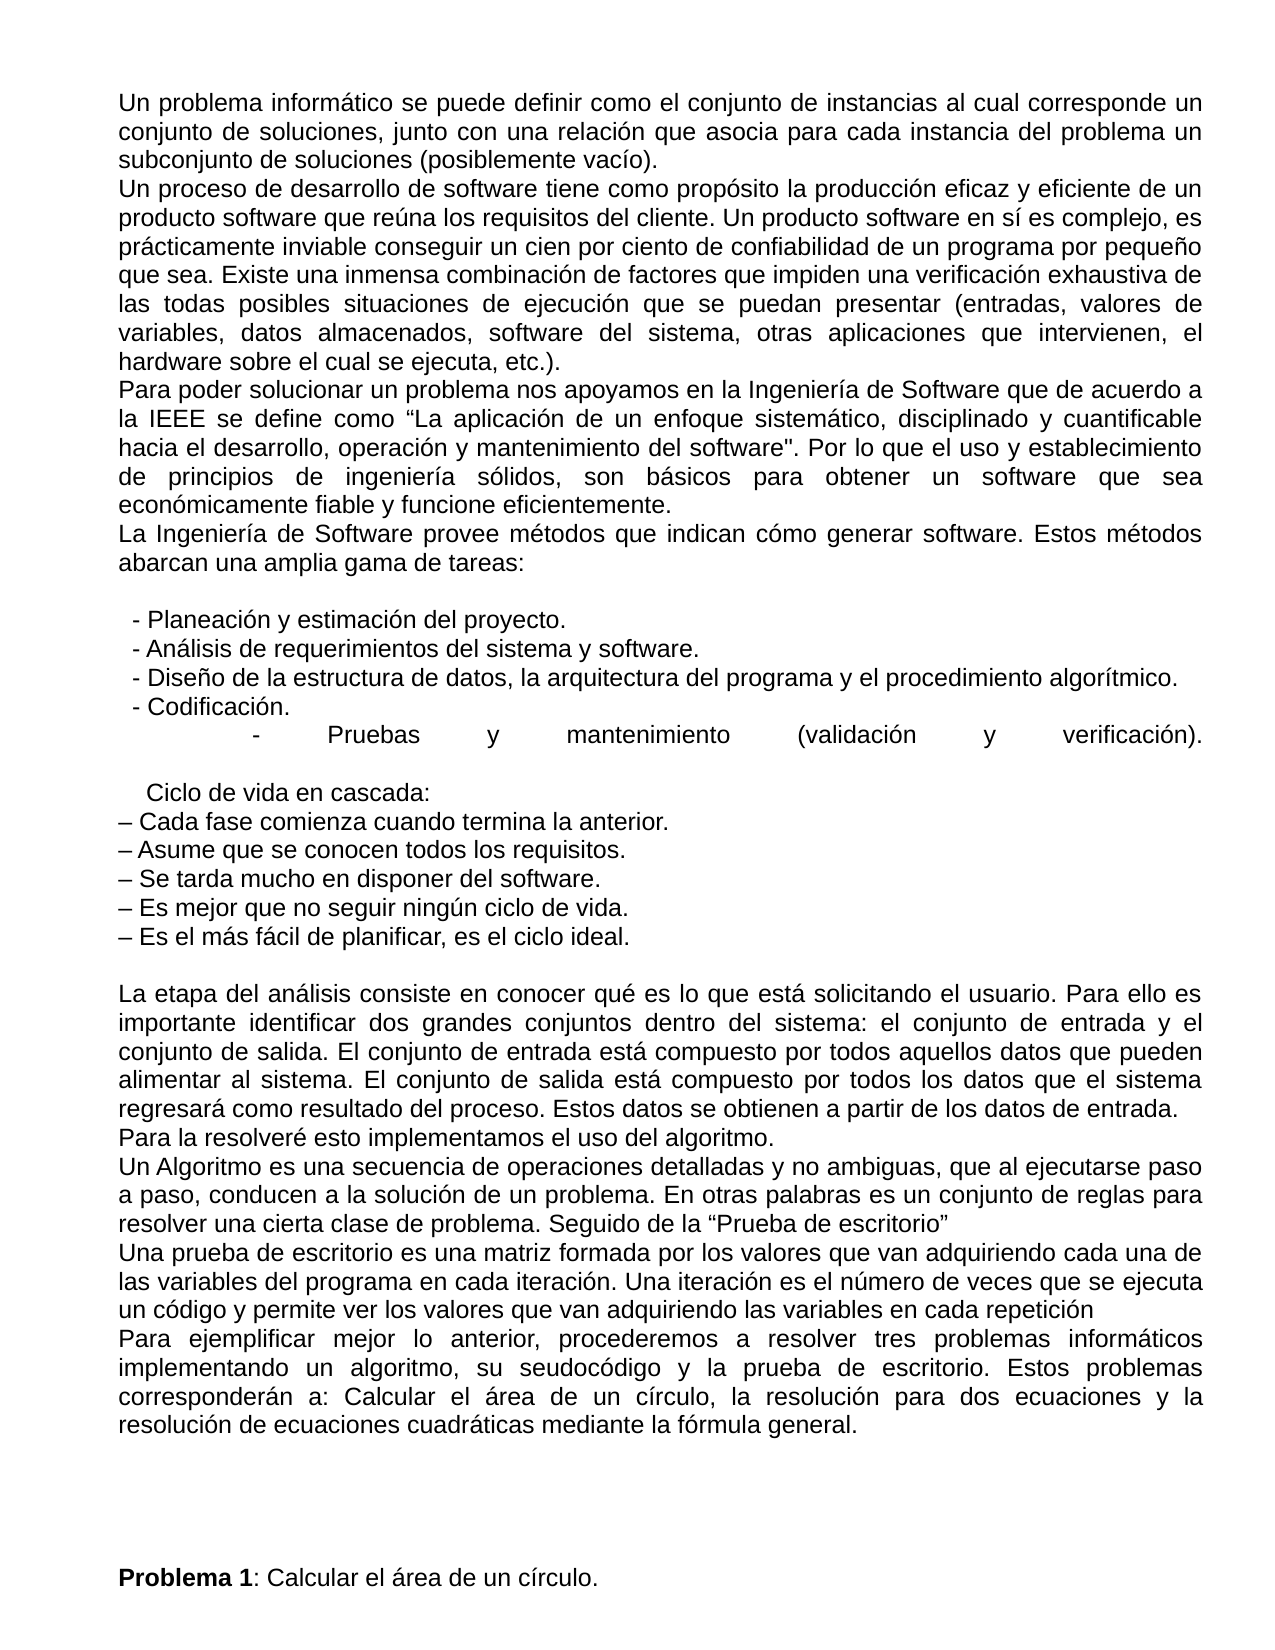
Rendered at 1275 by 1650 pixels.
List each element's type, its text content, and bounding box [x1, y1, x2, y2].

text - Codificación. [118, 692, 1205, 720]
text Para poder solucionar un problema nos apoyamos en la Ingeniería de Software que de acuerdo a la IEEE se define como “La aplicación de un enfoque sistemático, disciplinado y cuantificable hacia el desarrollo, operación y mantenimiento del software". Por lo que el uso y establecimiento de principios de ingeniería sólidos, son básicos para obtener un software que sea económicamente fiable y funcione eficientemente. [118, 375, 1205, 519]
text La etapa del análisis consiste en conocer qué es lo que está solicitando el usuario. Para ello es importante identificar dos grandes conjuntos dentro del sistema: el conjunto de entrada y el conjunto de salida. El conjunto de entrada está compuesto por todos aquellos datos que pueden alimentar al sistema. El conjunto de salida está compuesto por todos los datos que el sistema regresará como resultado del proceso. Estos datos se obtienen a partir de los datos de entrada. [118, 979, 1205, 1123]
text Un Algoritmo es una secuencia de operaciones detalladas y no ambiguas, que al ejecutarse paso a paso, conducen a la solución de un problema. En otras palabras es un conjunto de reglas para resolver una cierta clase de problema. Seguido de la “Prueba de escritorio” [118, 1152, 1205, 1238]
text Un problema informático se puede definir como el conjunto de instancias al cual corresponde un conjunto de soluciones, junto con una relación que asocia para cada instancia del problema un subconjunto de soluciones (posiblemente vacío). [118, 88, 1205, 174]
text Un proceso de desarrollo de software tiene como propósito la producción eficaz y eficiente de un producto software que reúna los requisitos del cliente. Un producto software en sí es complejo, es prácticamente inviable conseguir un cien por ciento de confiabilidad de un programa por pequeño que sea. Existe una inmensa combinación de factores que impiden una verificación exhaustiva de las todas posibles situaciones de ejecución que se puedan presentar (entradas, valores de variables, datos almacenados, software del sistema, otras aplicaciones que intervienen, el hardware sobre el cual se ejecuta, etc.). [118, 174, 1205, 375]
text – Cada fase comienza cuando termina la anterior. [118, 807, 1205, 835]
text - Planeación y estimación del proyecto. [118, 605, 1205, 634]
text – Es el más fácil de planificar, es el ciclo ideal. [118, 922, 1205, 950]
text - Diseño de la estructura de datos, la arquitectura del programa y el procedimiento algorítmico. [118, 663, 1205, 692]
text - Pruebas y mantenimiento (validación y verificación). [118, 720, 1205, 778]
text Una prueba de escritorio es una matriz formada por los valores que van adquiriendo cada una de las variables del programa en cada iteración. Una iteración es el número de veces que se ejecuta un código y permite ver los valores que van adquiriendo las variables en cada repetición [118, 1238, 1205, 1324]
text Para ejemplificar mejor lo anterior, procederemos a resolver tres problemas informáticos implementando un algoritmo, su seudocódigo y la prueba de escritorio. Estos problemas corresponderán a: Calcular el área de un círculo, la resolución para dos ecuaciones y la resolución de ecuaciones cuadráticas mediante la fórmula general. [118, 1324, 1205, 1439]
text – Es mejor que no seguir ningún ciclo de vida. [118, 893, 1205, 922]
text Para la resolveré esto implementamos el uso del algoritmo. [118, 1123, 1205, 1152]
text La Ingeniería de Software provee métodos que indican cómo generar software. Estos métodos abarcan una amplia gama de tareas: [118, 519, 1205, 577]
text Ciclo de vida en cascada: [118, 778, 1205, 807]
text – Se tarda mucho en disponer del software. [118, 864, 1205, 893]
text - Análisis de requerimientos del sistema y software. [118, 634, 1205, 663]
text Problema 1: Calcular el área de un círculo. [118, 1563, 1205, 1592]
text – Asume que se conocen todos los requisitos. [118, 835, 1205, 864]
